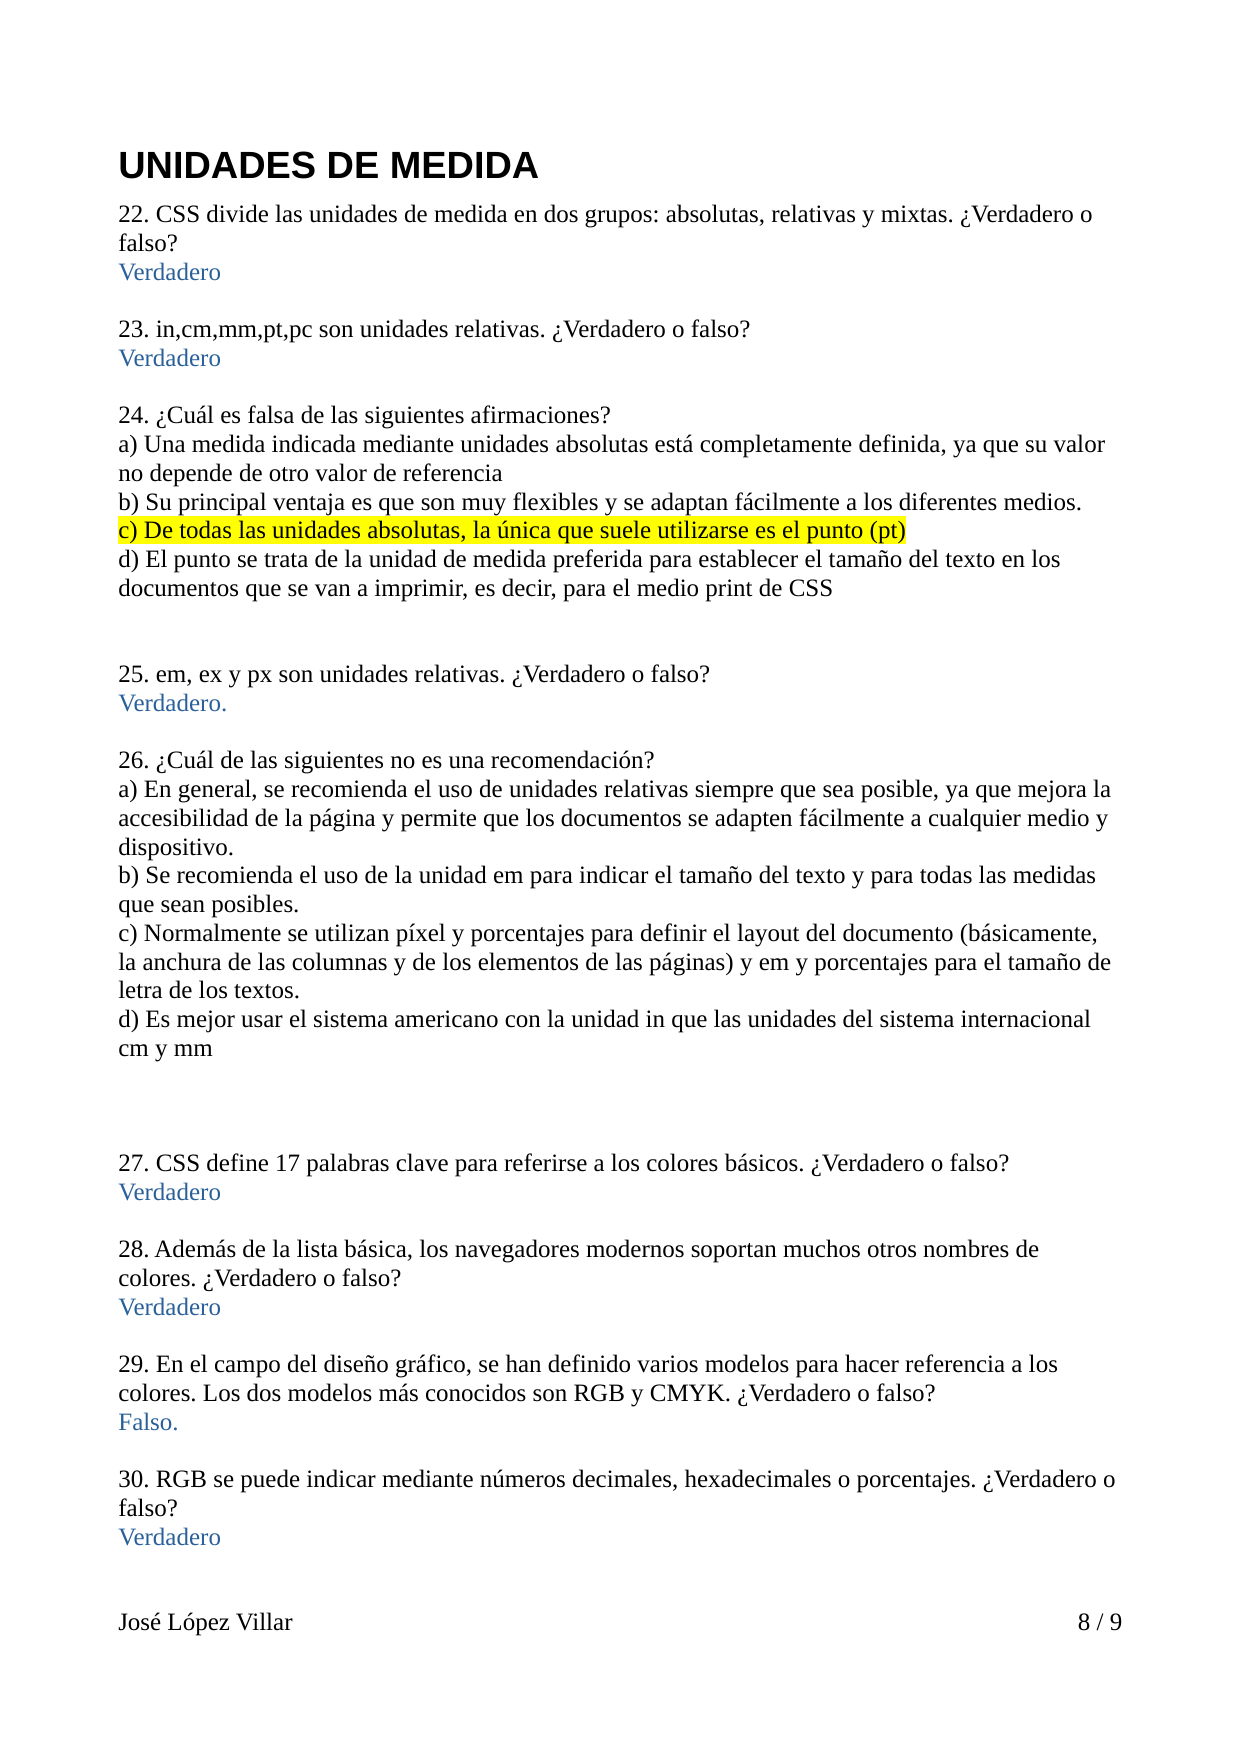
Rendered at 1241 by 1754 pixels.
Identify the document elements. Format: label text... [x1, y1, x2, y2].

text Verdadero [118, 343, 1122, 372]
text Verdadero [118, 257, 1122, 286]
text 22. CSS divide las unidades de medida en dos grupos: absolutas, relativas y mixtas. ¿Verdadero o falso? [118, 199, 1122, 257]
text Verdadero [118, 1177, 1122, 1206]
text b) Se recomienda el uso de la unidad em para indicar el tamaño del texto y para todas las medidas que sean posibles. [118, 861, 1122, 918]
text a) Una medida indicada mediante unidades absolutas está completamente definida, ya que su valor no depende de otro valor de referencia [118, 429, 1122, 487]
text 29. En el campo del diseño gráfico, se han definido varios modelos para hacer referencia a los colores. Los dos modelos más conocidos son RGB y CMYK. ¿Verdadero o falso? [118, 1349, 1122, 1407]
text Verdadero. [118, 688, 1122, 717]
text 23. in,cm,mm,pt,pc son unidades relativas. ¿Verdadero o falso? [118, 314, 1122, 343]
text 25. em, ex y px son unidades relativas. ¿Verdadero o falso? [118, 659, 1122, 688]
text 30. RGB se puede indicar mediante números decimales, hexadecimales o porcentajes. ¿Verdadero o falso? [118, 1464, 1122, 1522]
text Falso. [118, 1407, 1122, 1436]
text 27. CSS define 17 palabras clave para referirse a los colores básicos. ¿Verdadero o falso? [118, 1148, 1122, 1177]
text 28. Además de la lista básica, los navegadores modernos soportan muchos otros nombres de colores. ¿Verdadero o falso? [118, 1234, 1122, 1292]
text c) De todas las unidades absolutas, la única que suele utilizarse es el punto (pt) [118, 516, 1122, 544]
text c) Normalmente se utilizan píxel y porcentajes para definir el layout del documento (básicamente, la anchura de las columnas y de los elementos de las páginas) y em y porcentajes para el tamaño de letra de los textos. [118, 918, 1122, 1004]
text d) El punto se trata de la unidad de medida preferida para establecer el tamaño del texto en los documentos que se van a imprimir, es decir, para el medio print de CSS [118, 544, 1122, 602]
text b) Su principal ventaja es que son muy flexibles y se adaptan fácilmente a los diferentes medios. [118, 487, 1122, 516]
text d) Es mejor usar el sistema americano con la unidad in que las unidades del sistema internacional cm y mm [118, 1004, 1122, 1062]
text 26. ¿Cuál de las siguientes no es una recomendación? [118, 746, 1122, 774]
subtitle UNIDADES DE MEDIDA [118, 143, 1122, 187]
text Verdadero [118, 1292, 1122, 1321]
text Verdadero [118, 1522, 1122, 1551]
text a) En general, se recomienda el uso de unidades relativas siempre que sea posible, ya que mejora la accesibilidad de la página y permite que los documentos se adapten fácilmente a cualquier medio y dispositivo. [118, 774, 1122, 861]
text 24. ¿Cuál es falsa de las siguientes afirmaciones? [118, 401, 1122, 429]
